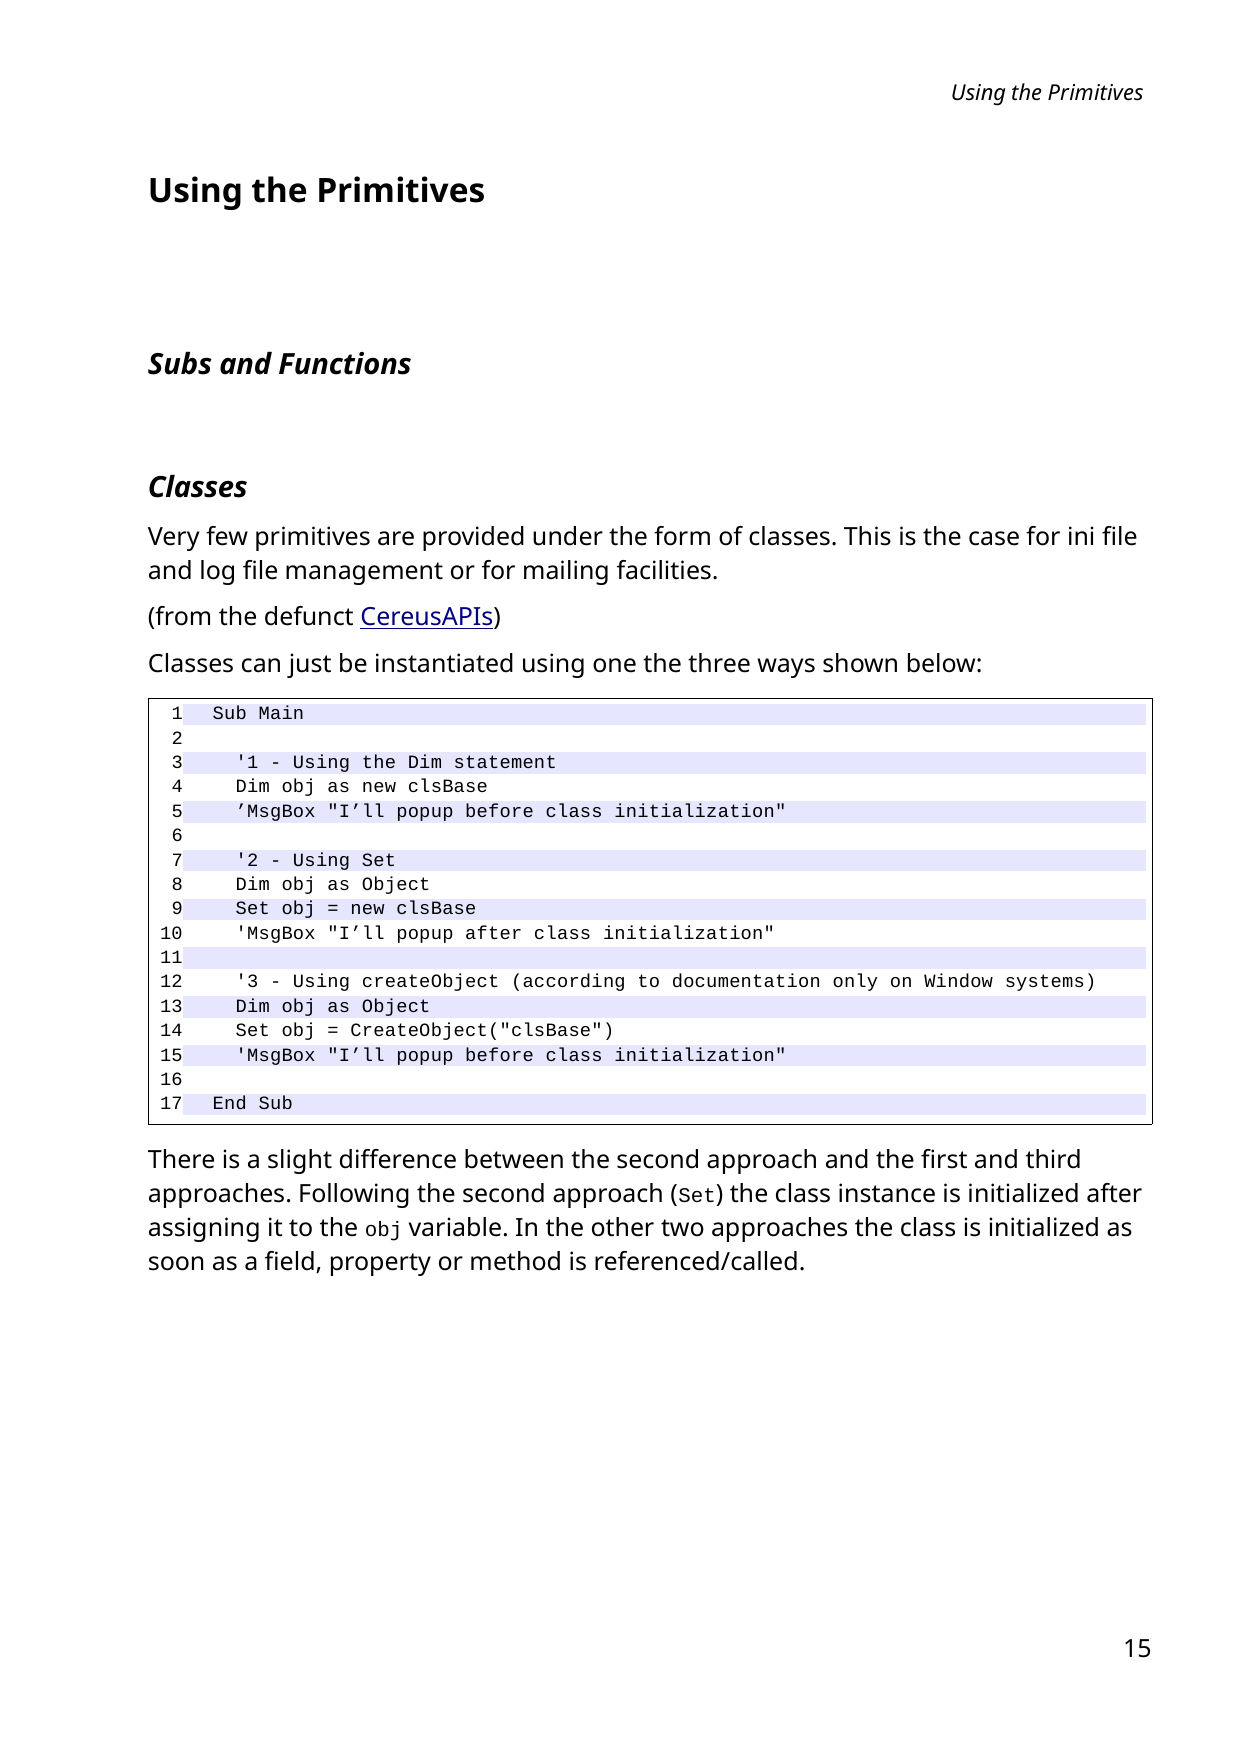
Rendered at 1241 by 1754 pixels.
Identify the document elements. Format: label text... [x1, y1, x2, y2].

text There is a slight difference between the second approach and the first and third approaches. Following the second approach (Set) the class instance is initialized after assigning it to the obj variable. In the other two approaches the class is initialized as soon as a field, property or method is referenced/called. [148, 1142, 1152, 1277]
subtitle Using the Primitives [148, 167, 1152, 213]
text (from the defunct CereusAPIs) [148, 599, 1152, 633]
text Classes can just be instantiated using one the three ways shown below: [148, 646, 1152, 679]
subtitle Classes [148, 467, 1152, 506]
text Very few primitives are provided under the form of classes. This is the case for ini file and log file management or for mailing facilities. [148, 519, 1152, 587]
subtitle Subs and Functions [148, 343, 1152, 383]
table_header Sub Main '1 - Using the Dim statement Dim obj as new clsBase ’MsgBox "I’ll popup before class initialization" '2 - Using Set Dim obj as Object Set obj = new clsBase 'MsgBox "I’ll popup after class initialization" '3 - Using createObject (according to documentation only on Window systems) Dim obj as Object Set obj = CreateObject("clsBase") 'MsgBox "I’ll popup before class initialization" End Sub [149, 699, 1152, 1124]
